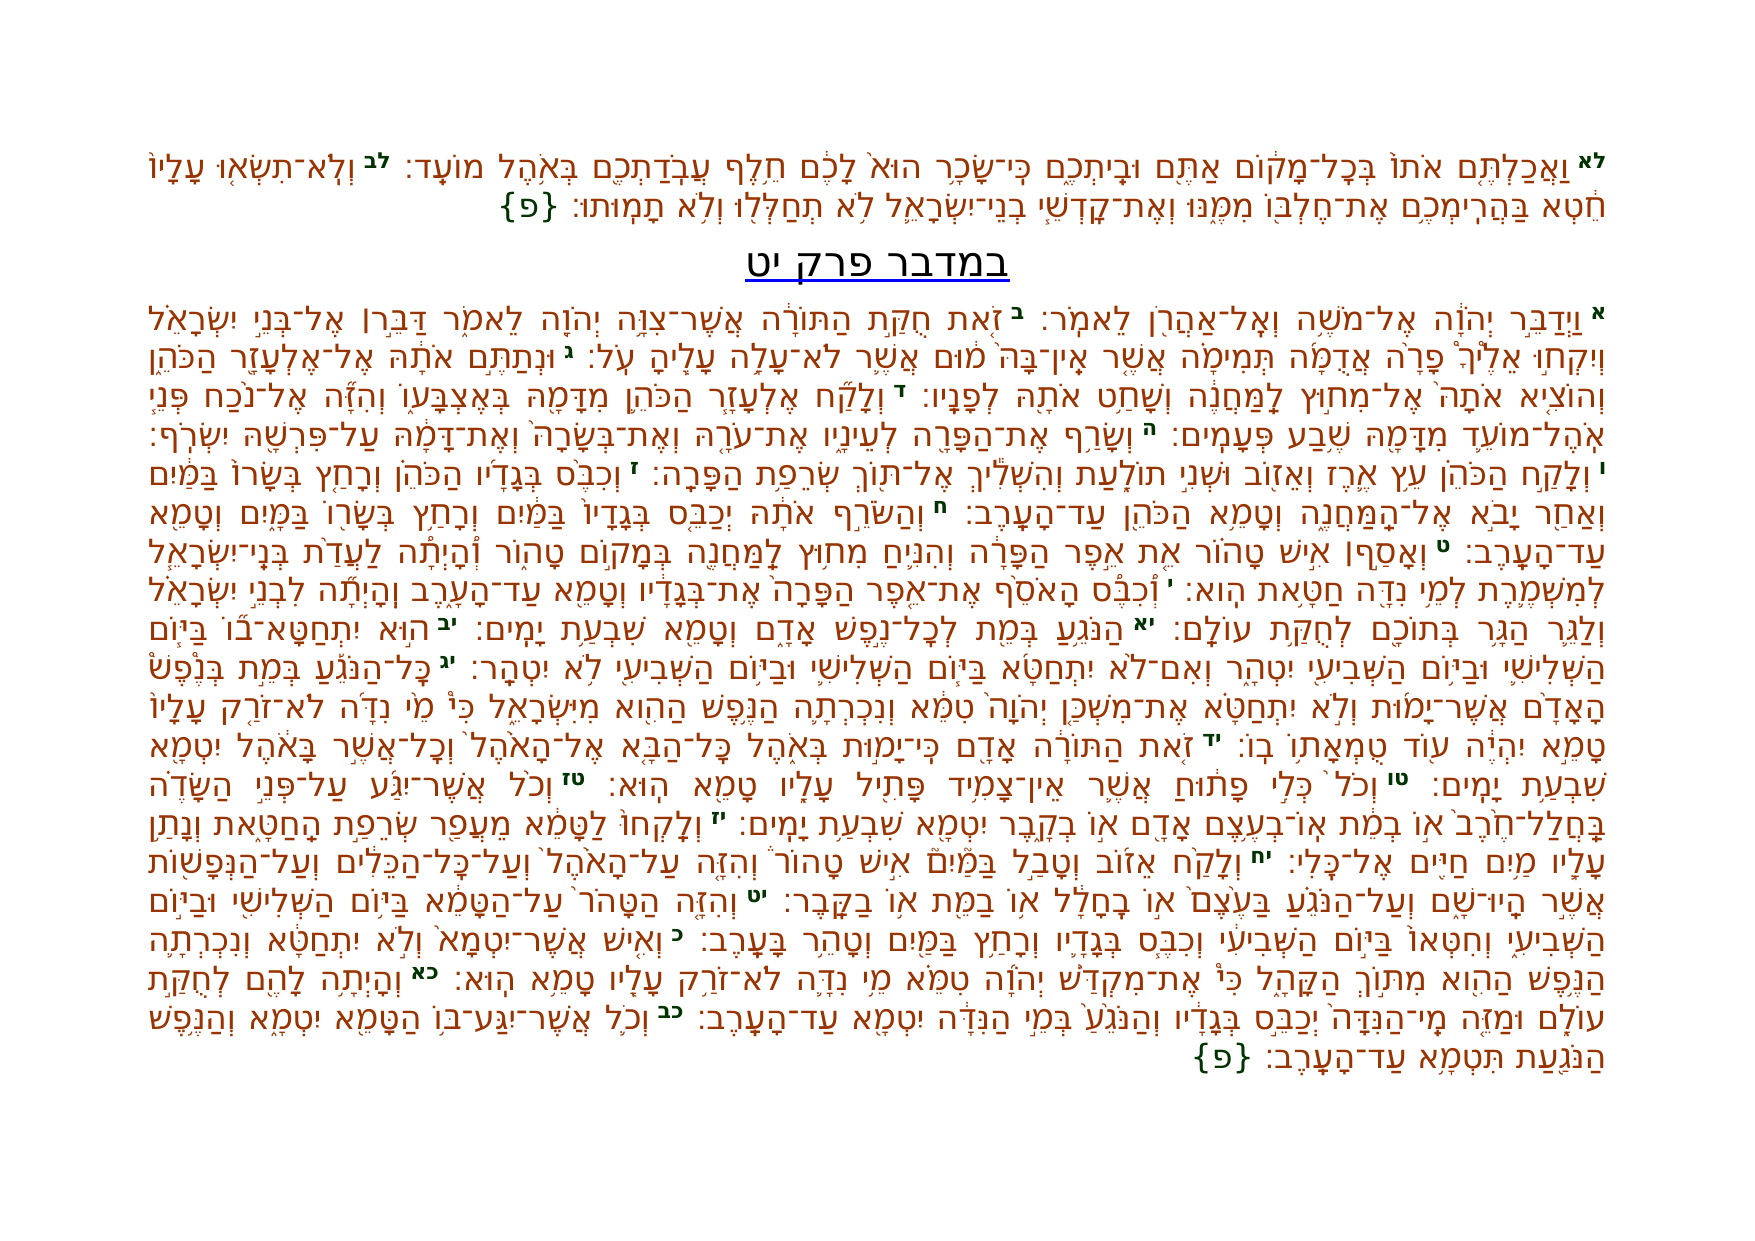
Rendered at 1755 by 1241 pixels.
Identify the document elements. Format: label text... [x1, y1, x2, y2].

text לא וַאֲכַלְתֶּ֤ם אֹתוֹ֙ בְּכׇל־מָק֔וֹם אַתֶּ֖ם וּבֵֽיתְכֶ֑ם כִּֽי־שָׂכָ֥ר הוּא֙ לָכֶ֔ם חֵ֥לֶף עֲבֹֽדַתְכֶ֖ם בְּאֹ֥הֶל מוֹעֵֽד׃ לב וְלֹֽא־תִשְׂא֤וּ עָלָיו֙ חֵ֔טְא בַּהֲרִֽימְכֶ֥ם אֶת־חֶלְבּ֖וֹ מִמֶּ֑נּוּ וְאֶת־קׇדְשֵׁ֧י בְנֵי־יִשְׂרָאֵ֛ל לֹ֥א תְחַלְּל֖וּ וְלֹ֥א תָמֽוּתוּ׃ {פ} [148, 148, 1606, 225]
text א וַיְדַבֵּ֣ר יְהֹוָ֔ה אֶל־מֹשֶׁ֥ה וְאֶֽל־אַהֲרֹ֖ן לֵאמֹֽר׃ ב זֹ֚את חֻקַּ֣ת הַתּוֹרָ֔ה אֲשֶׁר־צִוָּ֥ה יְהֹוָ֖ה לֵאמֹ֑ר דַּבֵּ֣ר׀ אֶל־בְּנֵ֣י יִשְׂרָאֵ֗ל וְיִקְח֣וּ אֵלֶ֩יךָ֩ פָרָ֨ה אֲדֻמָּ֜ה תְּמִימָ֗ה אֲשֶׁ֤ר אֵֽין־בָּהּ֙ מ֔וּם אֲשֶׁ֛ר לֹא־עָלָ֥ה עָלֶ֖יהָ עֹֽל׃ ג וּנְתַתֶּ֣ם אֹתָ֔הּ אֶל־אֶלְעָזָ֖ר הַכֹּהֵ֑ן וְהוֹצִ֤יא אֹתָהּ֙ אֶל־מִח֣וּץ לַֽמַּחֲנֶ֔ה וְשָׁחַ֥ט אֹתָ֖הּ לְפָנָֽיו׃ ד וְלָקַ֞ח אֶלְעָזָ֧ר הַכֹּהֵ֛ן מִדָּמָ֖הּ בְּאֶצְבָּע֑וֹ וְהִזָּ֞ה אֶל־נֹ֨כַח פְּנֵ֧י אֹֽהֶל־מוֹעֵ֛ד מִדָּמָ֖הּ שֶׁ֥בַע פְּעָמִֽים׃ ה וְשָׂרַ֥ף אֶת־הַפָּרָ֖ה לְעֵינָ֑יו אֶת־עֹרָ֤הּ וְאֶת־בְּשָׂרָהּ֙ וְאֶת־דָּמָ֔הּ עַל־פִּרְשָׁ֖הּ יִשְׂרֹֽף׃ ו וְלָקַ֣ח הַכֹּהֵ֗ן עֵ֥ץ אֶ֛רֶז וְאֵז֖וֹב וּשְׁנִ֣י תוֹלָ֑עַת וְהִשְׁלִ֕יךְ אֶל־תּ֖וֹךְ שְׂרֵפַ֥ת הַפָּרָֽה׃ ז וְכִבֶּ֨ס בְּגָדָ֜יו הַכֹּהֵ֗ן וְרָחַ֤ץ בְּשָׂרוֹ֙ בַּמַּ֔יִם וְאַחַ֖ר יָבֹ֣א אֶל־הַֽמַּחֲנֶ֑ה וְטָמֵ֥א הַכֹּהֵ֖ן עַד־הָעָֽרֶב׃ ח וְהַשֹּׂרֵ֣ף אֹתָ֔הּ יְכַבֵּ֤ס בְּגָדָיו֙ בַּמַּ֔יִם וְרָחַ֥ץ בְּשָׂר֖וֹ בַּמָּ֑יִם וְטָמֵ֖א עַד־הָעָֽרֶב׃ ט וְאָסַ֣ף׀ אִ֣ישׁ טָה֗וֹר אֵ֚ת אֵ֣פֶר הַפָּרָ֔ה וְהִנִּ֛יחַ מִח֥וּץ לַֽמַּחֲנֶ֖ה בְּמָק֣וֹם טָה֑וֹר וְ֠הָיְתָ֠ה לַעֲדַ֨ת בְּנֵֽי־יִשְׂרָאֵ֧ל לְמִשְׁמֶ֛רֶת לְמֵ֥י נִדָּ֖ה חַטָּ֥את הִֽוא׃ י וְ֠כִבֶּ֠ס הָאֹסֵ֨ף אֶת־אֵ֤פֶר הַפָּרָה֙ אֶת־בְּגָדָ֔יו וְטָמֵ֖א עַד־הָעָ֑רֶב וְֽהָיְתָ֞ה לִבְנֵ֣י יִשְׂרָאֵ֗ל וְלַגֵּ֛ר הַגָּ֥ר בְּתוֹכָ֖ם לְחֻקַּ֥ת עוֹלָֽם׃ יא הַנֹּגֵ֥עַ בְּמֵ֖ת לְכׇל־נֶ֣פֶשׁ אָדָ֑ם וְטָמֵ֖א שִׁבְעַ֥ת יָמִֽים׃ יב ה֣וּא יִתְחַטָּא־ב֞וֹ בַּיּ֧וֹם הַשְּׁלִישִׁ֛י וּבַיּ֥וֹם הַשְּׁבִיעִ֖י יִטְהָ֑ר וְאִם־לֹ֨א יִתְחַטָּ֜א בַּיּ֧וֹם הַשְּׁלִישִׁ֛י וּבַיּ֥וֹם הַשְּׁבִיעִ֖י לֹ֥א יִטְהָֽר׃ יג כׇּֽל־הַנֹּגֵ֡עַ בְּמֵ֣ת בְּנֶ֩פֶשׁ֩ הָאָדָ֨ם אֲשֶׁר־יָמ֜וּת וְלֹ֣א יִתְחַטָּ֗א אֶת־מִשְׁכַּ֤ן יְהֹוָה֙ טִמֵּ֔א וְנִכְרְתָ֛ה הַנֶּ֥פֶשׁ הַהִ֖וא מִיִּשְׂרָאֵ֑ל כִּי֩ מֵ֨י נִדָּ֜ה לֹא־זֹרַ֤ק עָלָיו֙ טָמֵ֣א יִהְיֶ֔ה ע֖וֹד טֻמְאָת֥וֹ בֽוֹ׃ יד זֹ֚את הַתּוֹרָ֔ה אָדָ֖ם כִּֽי־יָמ֣וּת בְּאֹ֑הֶל כׇּל־הַבָּ֤א אֶל־הָאֹ֙הֶל֙ וְכׇל־אֲשֶׁ֣ר בָּאֹ֔הֶל יִטְמָ֖א שִׁבְעַ֥ת יָמִֽים׃ טו וְכֹל֙ כְּלִ֣י פָת֔וּחַ אֲשֶׁ֛ר אֵין־צָמִ֥יד פָּתִ֖יל עָלָ֑יו טָמֵ֖א הֽוּא׃ טז וְכֹ֨ל אֲשֶׁר־יִגַּ֜ע עַל־פְּנֵ֣י הַשָּׂדֶ֗ה בַּֽחֲלַל־חֶ֙רֶב֙ א֣וֹ בְמֵ֔ת אֽוֹ־בְעֶ֥צֶם אָדָ֖ם א֣וֹ בְקָ֑בֶר יִטְמָ֖א שִׁבְעַ֥ת יָמִֽים׃ יז וְלָֽקְחוּ֙ לַטָּמֵ֔א מֵעֲפַ֖ר שְׂרֵפַ֣ת הַֽחַטָּ֑את וְנָתַ֥ן עָלָ֛יו מַ֥יִם חַיִּ֖ים אֶל־כֶּֽלִי׃ יח וְלָקַ֨ח אֵז֜וֹב וְטָבַ֣ל בַּמַּ֘יִם֮ אִ֣ישׁ טָהוֹר֒ וְהִזָּ֤ה עַל־הָאֹ֙הֶל֙ וְעַל־כׇּל־הַכֵּלִ֔ים וְעַל־הַנְּפָשׁ֖וֹת אֲשֶׁ֣ר הָֽיוּ־שָׁ֑ם וְעַל־הַנֹּגֵ֗עַ בַּעֶ֙צֶם֙ א֣וֹ בֶֽחָלָ֔ל א֥וֹ בַמֵּ֖ת א֥וֹ בַקָּֽבֶר׃ יט וְהִזָּ֤ה הַטָּהֹר֙ עַל־הַטָּמֵ֔א בַּיּ֥וֹם הַשְּׁלִישִׁ֖י וּבַיּ֣וֹם הַשְּׁבִיעִ֑י וְחִטְּאוֹ֙ בַּיּ֣וֹם הַשְּׁבִיעִ֔י וְכִבֶּ֧ס בְּגָדָ֛יו וְרָחַ֥ץ בַּמַּ֖יִם וְטָהֵ֥ר בָּעָֽרֶב׃ כ וְאִ֤ישׁ אֲשֶׁר־יִטְמָא֙ וְלֹ֣א יִתְחַטָּ֔א וְנִכְרְתָ֛ה הַנֶּ֥פֶשׁ הַהִ֖וא מִתּ֣וֹךְ הַקָּהָ֑ל כִּי֩ אֶת־מִקְדַּ֨שׁ יְהֹוָ֜ה טִמֵּ֗א מֵ֥י נִדָּ֛ה לֹא־זֹרַ֥ק עָלָ֖יו טָמֵ֥א הֽוּא׃ כא וְהָיְתָ֥ה לָהֶ֖ם לְחֻקַּ֣ת עוֹלָ֑ם וּמַזֵּ֤ה מֵֽי־הַנִּדָּה֙ יְכַבֵּ֣ס בְּגָדָ֔יו וְהַנֹּגֵ֙עַ֙ בְּמֵ֣י הַנִּדָּ֔ה יִטְמָ֖א עַד־הָעָֽרֶב׃ כב וְכֹ֛ל אֲשֶׁר־יִגַּע־בּ֥וֹ הַטָּמֵ֖א יִטְמָ֑א וְהַנֶּ֥פֶשׁ הַנֹּגַ֖עַת תִּטְמָ֥א עַד־הָעָֽרֶב׃ {פ} [148, 299, 1606, 1076]
text במדבר פרק יט [148, 238, 1606, 286]
